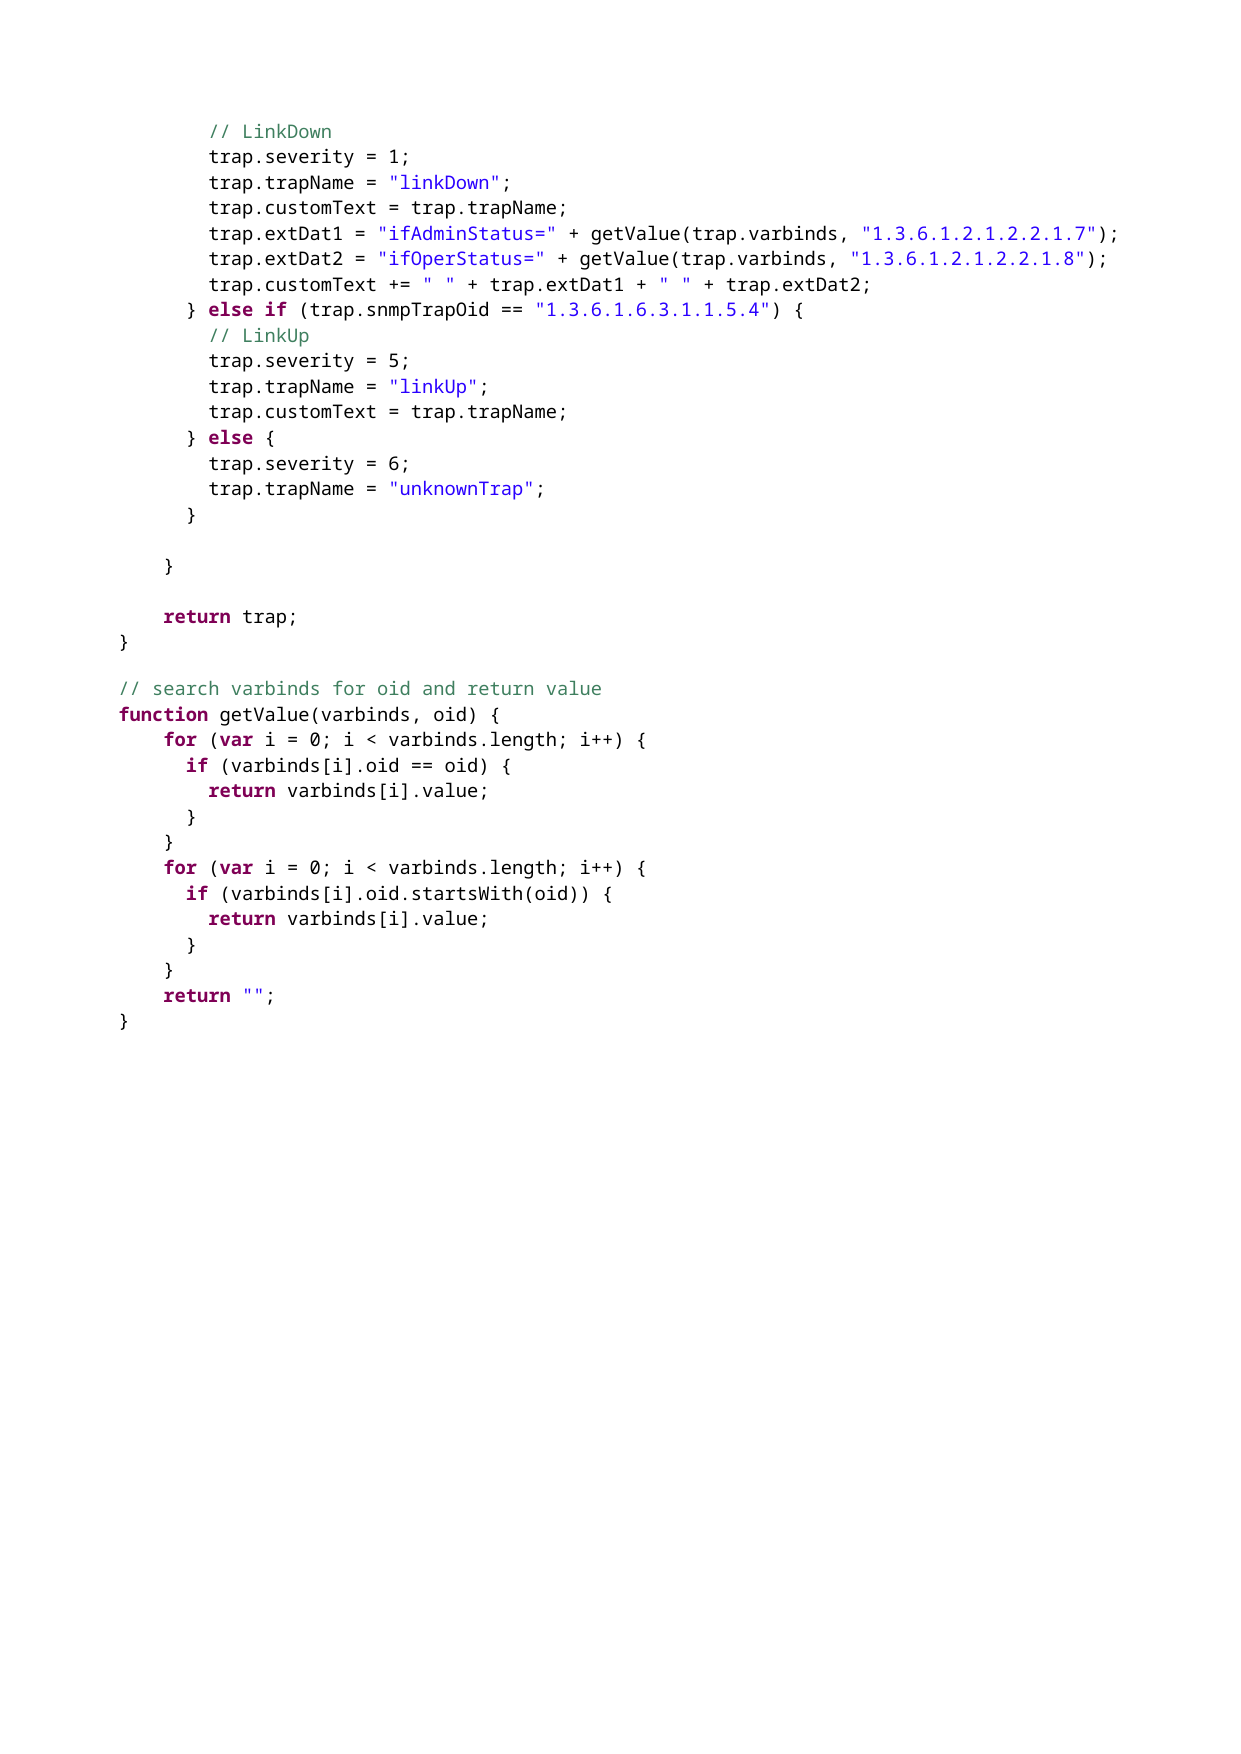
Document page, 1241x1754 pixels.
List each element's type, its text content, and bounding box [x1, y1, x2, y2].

text // LinkUp [118, 322, 1122, 348]
text trap.customText = trap.trapName; [118, 195, 1122, 220]
text } [118, 829, 1122, 854]
text // LinkDown [118, 118, 1122, 144]
text trap.trapName = "linkDown"; [118, 169, 1122, 195]
text trap.extDat2 = "ifOperStatus=" + getValue(trap.varbinds, "1.3.6.1.2.1.2.2.1.8"); [118, 246, 1122, 271]
text return trap; [118, 603, 1122, 628]
text trap.customText += " " + trap.extDat1 + " " + trap.extDat2; [118, 271, 1122, 297]
text } [118, 931, 1122, 956]
text } else { [118, 424, 1122, 450]
text } else if (trap.snmpTrapOid == "1.3.6.1.6.3.1.1.5.4") { [118, 297, 1122, 322]
text return ""; [118, 982, 1122, 1007]
text } [118, 956, 1122, 982]
text function getValue(varbinds, oid) { [118, 701, 1122, 727]
text trap.severity = 1; [118, 144, 1122, 169]
text trap.trapName = "unknownTrap"; [118, 475, 1122, 501]
text if (varbinds[i].oid.startsWith(oid)) { [118, 880, 1122, 905]
text for (var i = 0; i < varbinds.length; i++) { [118, 727, 1122, 752]
text } [118, 628, 1122, 654]
text trap.severity = 5; [118, 348, 1122, 373]
text trap.trapName = "linkUp"; [118, 373, 1122, 399]
text } [118, 501, 1122, 526]
text // search varbinds for oid and return value [118, 676, 1122, 701]
text return varbinds[i].value; [118, 778, 1122, 803]
text } [118, 803, 1122, 829]
text trap.customText = trap.trapName; [118, 399, 1122, 424]
text for (var i = 0; i < varbinds.length; i++) { [118, 854, 1122, 880]
text } [118, 1007, 1122, 1033]
text } [118, 552, 1122, 577]
text return varbinds[i].value; [118, 905, 1122, 931]
text if (varbinds[i].oid == oid) { [118, 752, 1122, 778]
text trap.extDat1 = "ifAdminStatus=" + getValue(trap.varbinds, "1.3.6.1.2.1.2.2.1.7"); [118, 220, 1122, 246]
text trap.severity = 6; [118, 450, 1122, 475]
